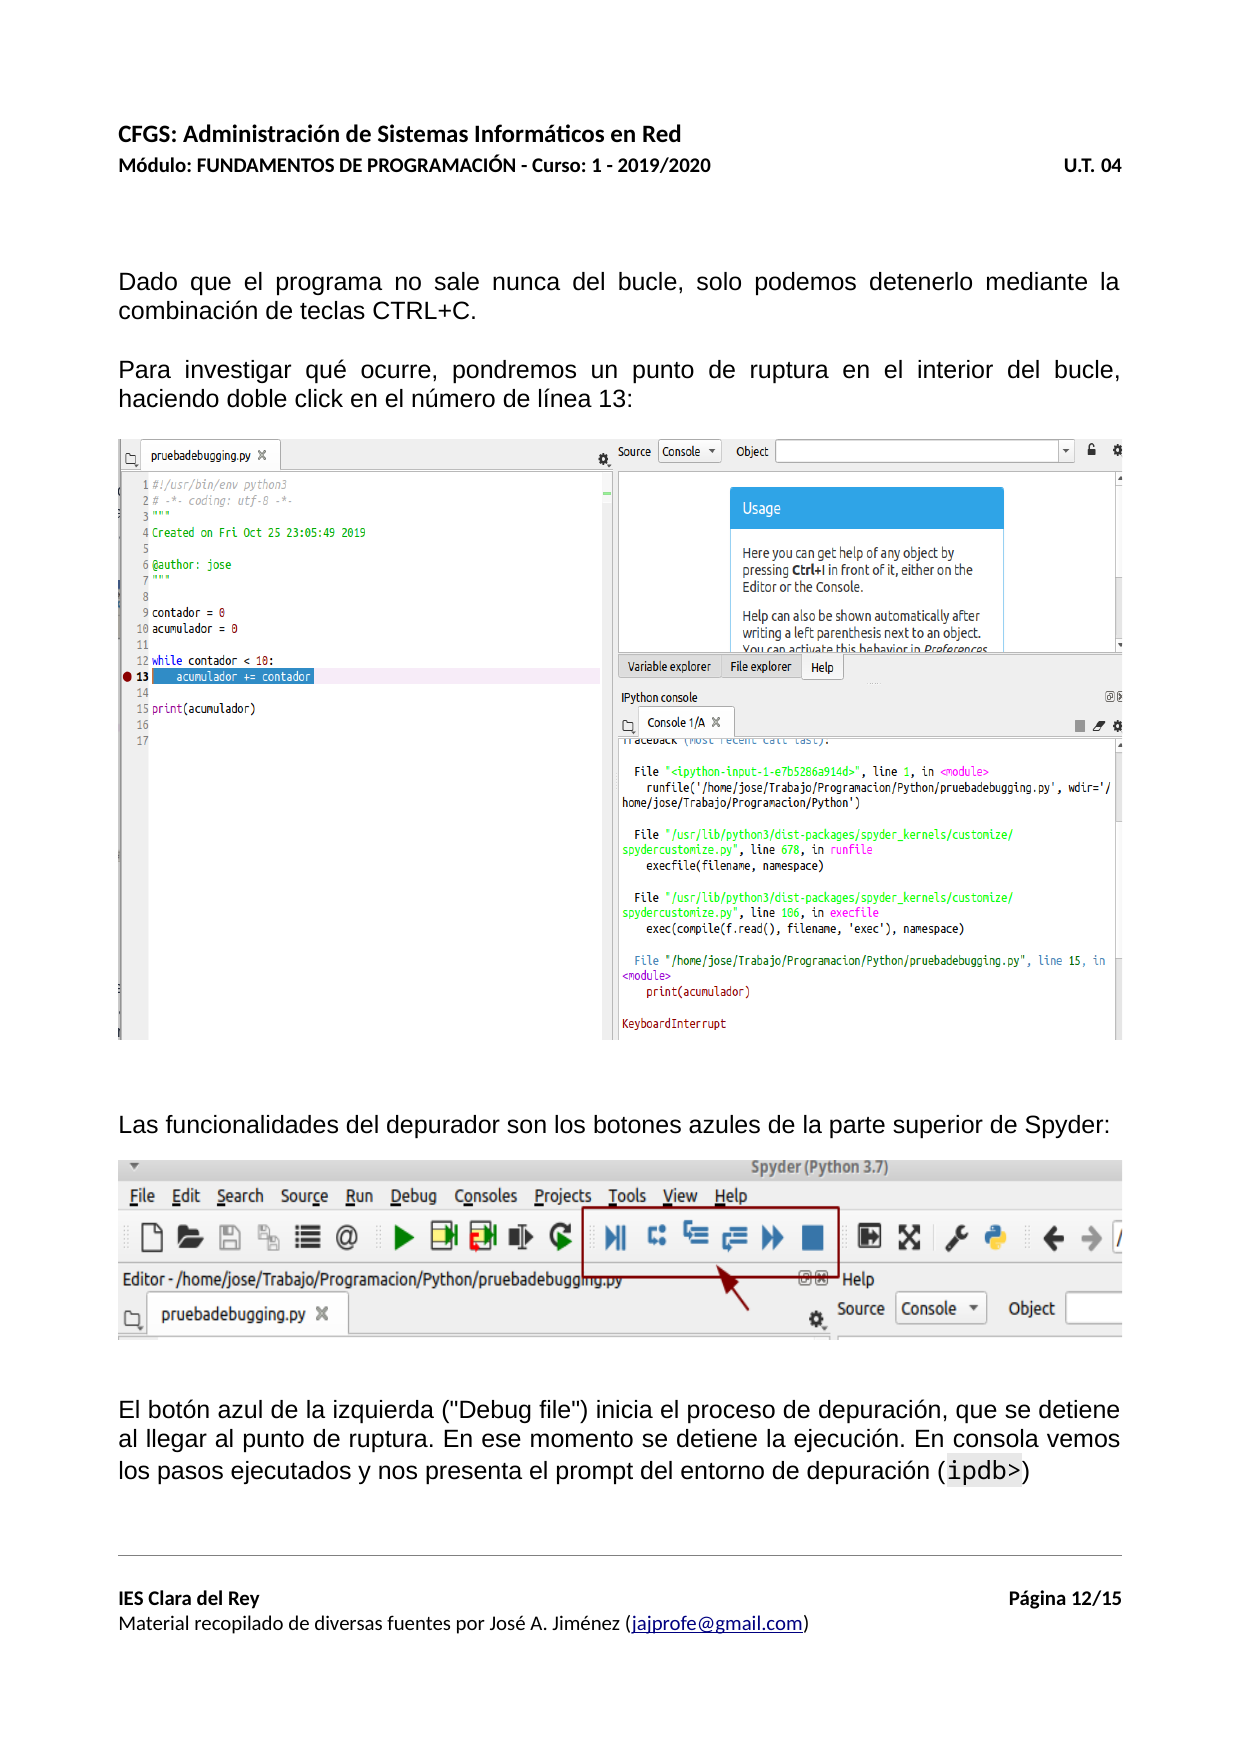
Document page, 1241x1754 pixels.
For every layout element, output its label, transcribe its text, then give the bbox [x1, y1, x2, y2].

text El botón azul de la izquierda ("Debug file") inicia el proceso de depuración, que se detiene al llegar al punto de ruptura. En ese momento se detiene la ejecución. En consola vemos los pasos ejecutados y nos presenta el prompt del entorno de depuración (ipdb>) [118, 1395, 1122, 1487]
picture [118, 439, 1123, 1040]
text Las funcionalidades del depurador son los botones azules de la parte superior de Spyder: [118, 1110, 1122, 1139]
text Para investigar qué ocurre, pondremos un punto de ruptura en el interior del bucle, haciendo doble click en el número de línea 13: [118, 355, 1122, 412]
text Dado que el programa no sale nunca del bucle, solo podemos detenerlo mediante la combinación de teclas CTRL+C. [118, 267, 1122, 325]
picture [118, 1160, 1123, 1340]
